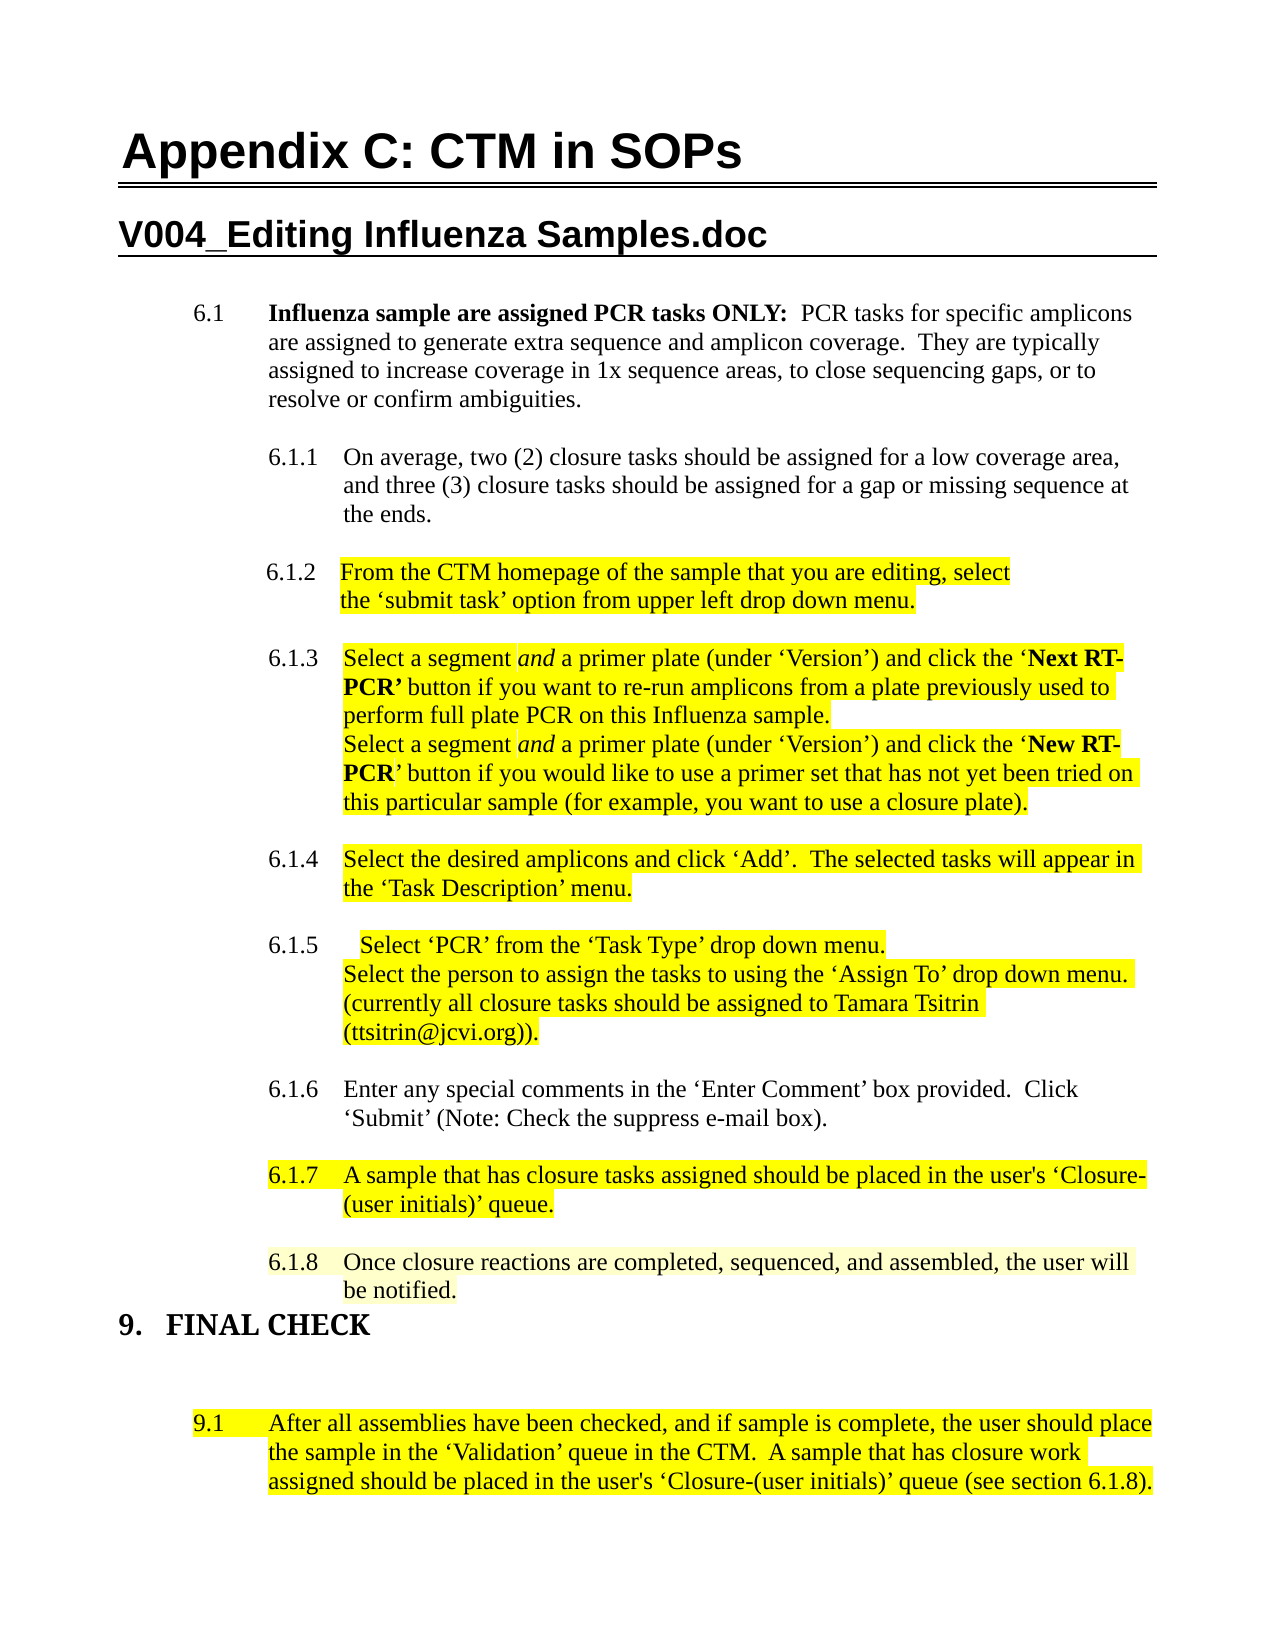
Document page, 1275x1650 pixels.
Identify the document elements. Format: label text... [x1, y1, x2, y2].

list Once closure reactions are completed, sequenced, and assembled, the user will be notified. [268, 1247, 1157, 1304]
text 6.1.3 Select a segment and a primer plate (under ‘Version’) and click the ‘Next RT-PCR’ button if you want to re-run amplicons from a plate previously used to perform full plate PCR on this Influenza sample. [268, 643, 1157, 729]
list 9. FINAL CHECK [118, 1304, 1157, 1344]
text 6.1.6 Enter any special comments in the ‘Enter Comment’ box provided. Click ‘Submit’ (Note: Check the suppress e-mail box). [268, 1074, 1157, 1132]
text 6.1 Influenza sample are assigned PCR tasks ONLY: PCR tasks for specific amplicons are assigned to generate extra sequence and amplicon coverage. They are typically assigned to increase coverage in 1x sequence areas, to close sequencing gaps, or to resolve or confirm ambiguities. [193, 298, 1157, 413]
text Select a segment and a primer plate (under ‘Version’) and click the ‘New RT-PCR’ button if you would like to use a primer set that has not yet been tried on this particular sample (for example, you want to use a closure plate). [268, 729, 1157, 815]
text 6.1.4 Select the desired amplicons and click ‘Add’. The selected tasks will appear in the ‘Task Description’ menu. [268, 844, 1157, 902]
list A sample that has closure tasks assigned should be placed in the user's ‘Closure-(user initials)’ queue. [268, 1160, 1157, 1218]
subtitle Appendix C: CTM in SOPs [118, 118, 1157, 182]
text Select the person to assign the tasks to using the ‘Assign To’ drop down menu. (currently all closure tasks should be assigned to Tamara Tsitrin (ttsitrin@jcvi.org)). [343, 959, 1157, 1045]
list 9.1 After all assemblies have been checked, and if sample is complete, the user should place the sample in the ‘Validation’ queue in the CTM. A sample that has closure work assigned should be placed in the user's ‘Closure-(user initials)’ queue (see section 6.1.8). [193, 1408, 1157, 1495]
text 6.1.2 From the CTM homepage of the sample that you are editing, select the ‘submit task’ option from upper left drop down menu. [118, 557, 1157, 614]
subtitle V004_Editing Influenza Samples.doc [118, 212, 1157, 255]
text 6.1.5 Select ‘PCR’ from the ‘Task Type’ drop down menu. [212, 930, 1157, 959]
text 6.1.1 On average, two (2) closure tasks should be assigned for a low coverage area, and three (3) closure tasks should be assigned for a gap or missing sequence at the ends. [268, 442, 1157, 528]
